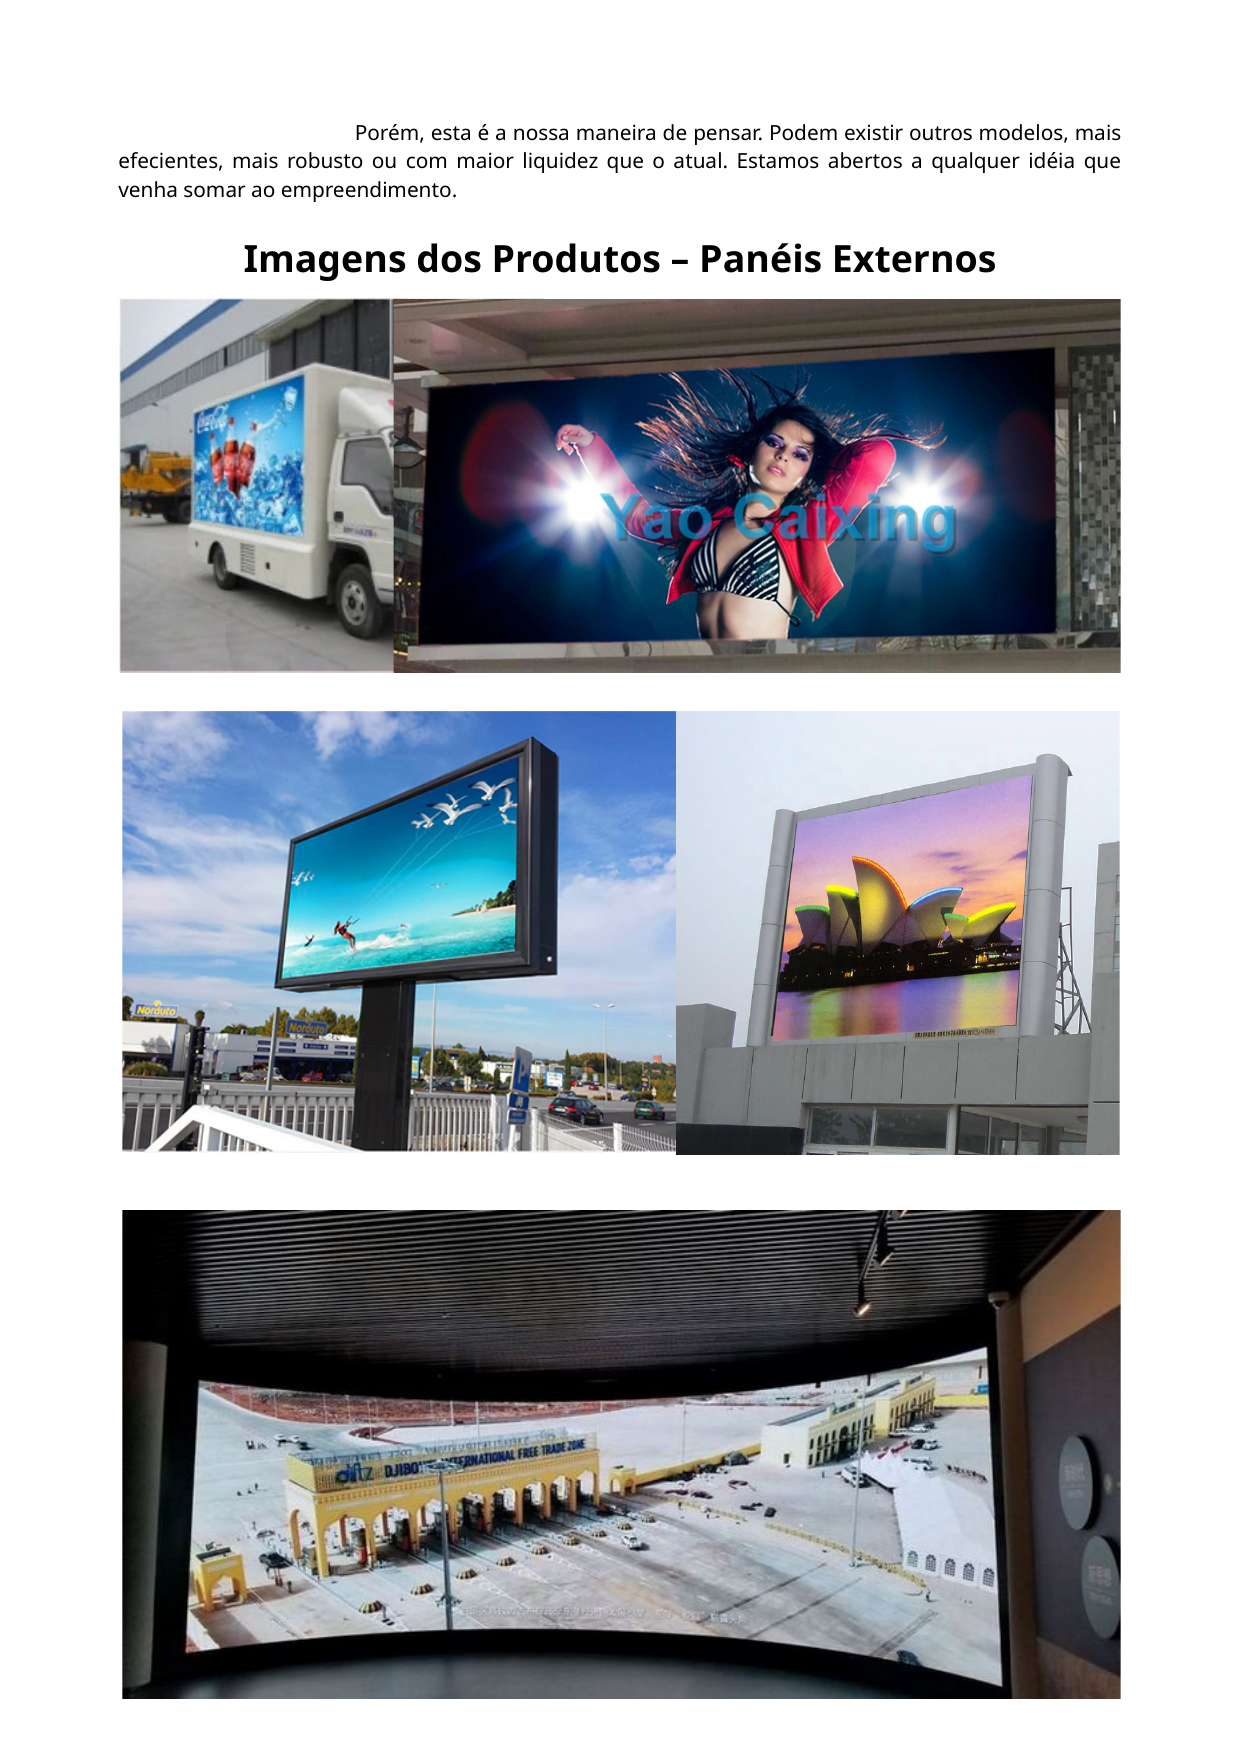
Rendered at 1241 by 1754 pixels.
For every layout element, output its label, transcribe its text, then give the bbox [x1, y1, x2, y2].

picture [119, 298, 1121, 673]
text Porém, esta é a nossa maneira de pensar. Podem existir outros modelos, mais efecientes, mais robusto ou com maior liquidez que o atual. Estamos abertos a qualquer idéia que venha somar ao empreendimento. [118, 118, 1122, 203]
text Imagens dos Produtos – Panéis Externos [118, 232, 1122, 283]
picture [122, 711, 1120, 1155]
picture [122, 1210, 1121, 1699]
